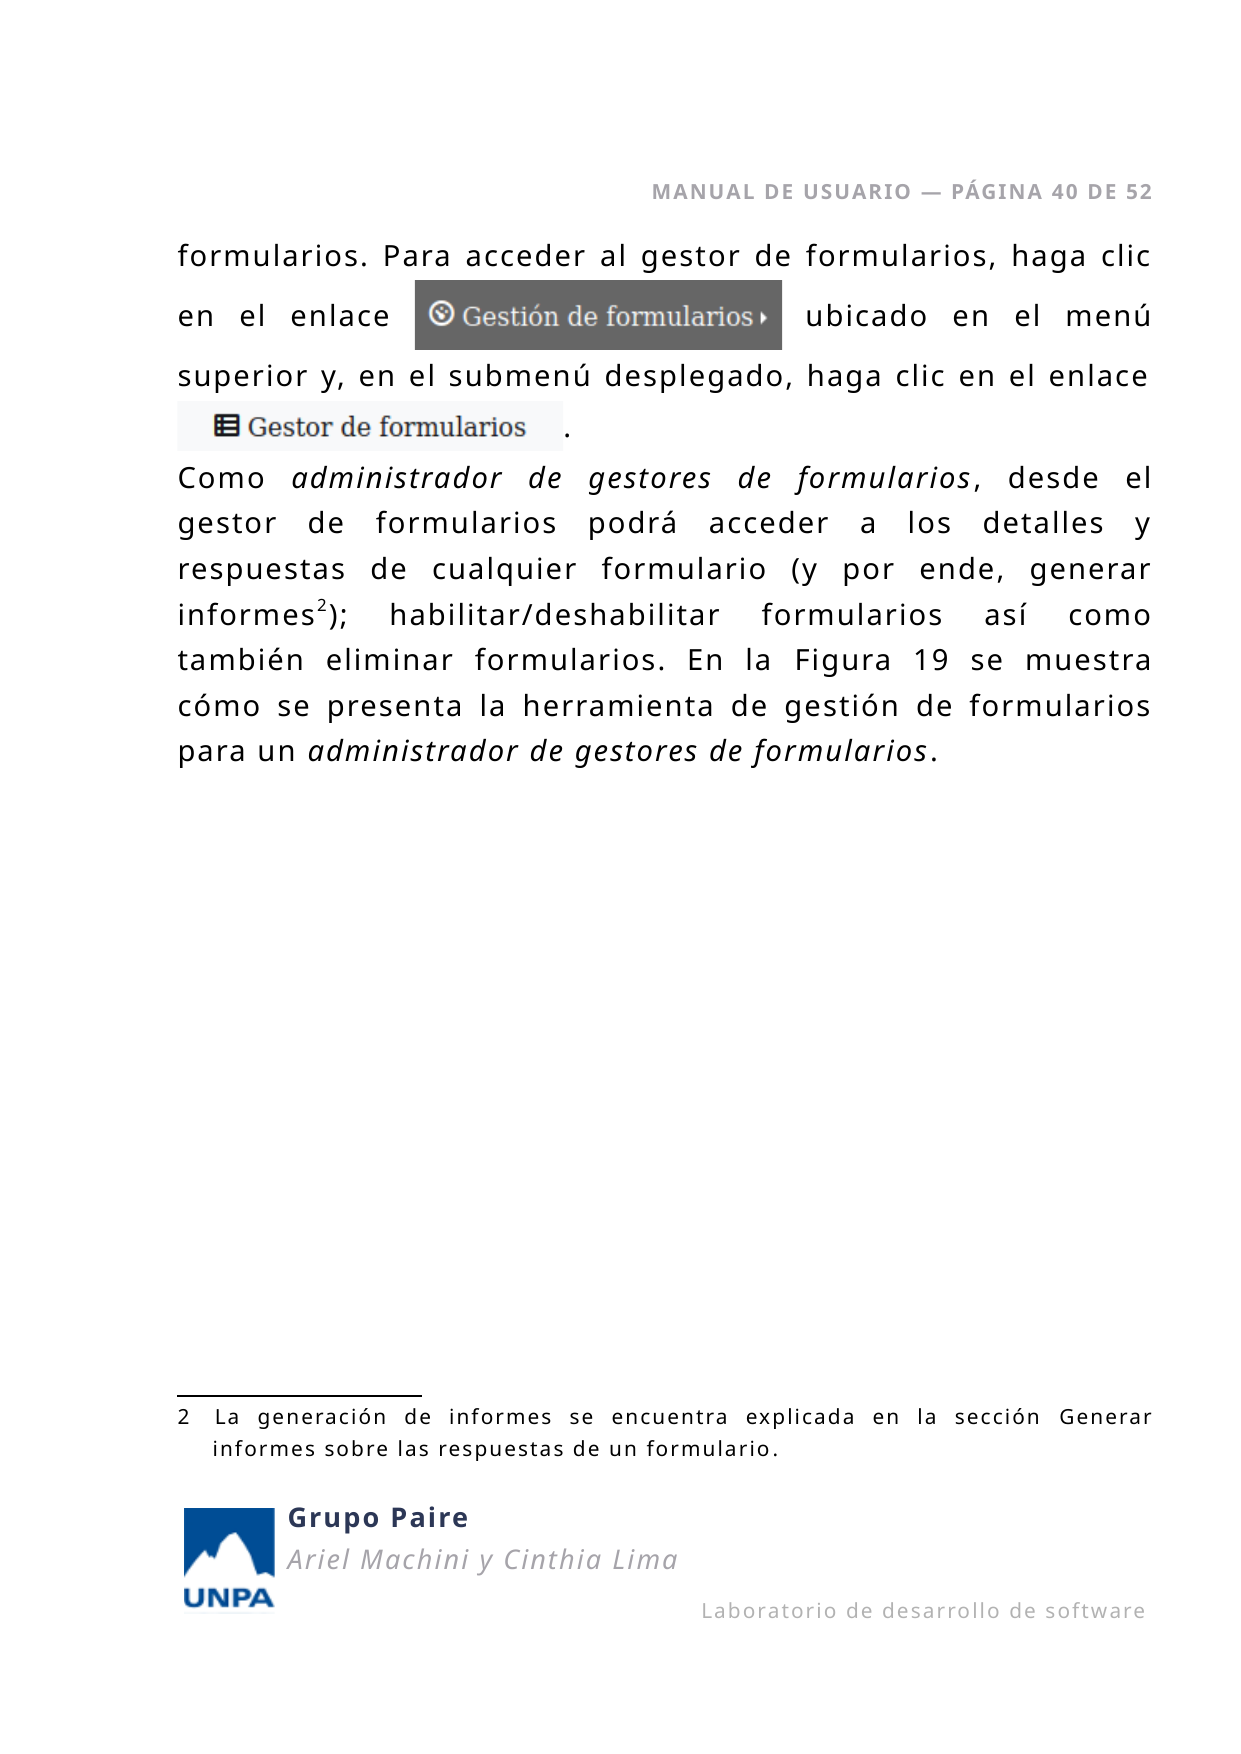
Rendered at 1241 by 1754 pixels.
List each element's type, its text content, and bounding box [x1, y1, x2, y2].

picture [184, 1508, 275, 1614]
text formularios. Para acceder al gestor de formularios, haga clic en el enlace ubicado en el menú superior y, en el submenú desplegado, haga clic en el enlace . [177, 235, 1152, 451]
text Como administrador de gestores de formularios, desde el gestor de formularios podrá acceder a los detalles y respuestas de cualquier formulario (y por ende, generar informes); habilitar/deshabilitar formularios así como también eliminar formularios. En la Figura 19 se muestra cómo se presenta la herramienta de gestión de formularios para un administrador de gestores de formularios. [177, 457, 1152, 770]
picture [414, 280, 783, 350]
picture [177, 401, 564, 451]
text La generación de informes se encuentra explicada en la sección Generar informes sobre las respuestas de un formulario. [177, 1402, 1152, 1463]
